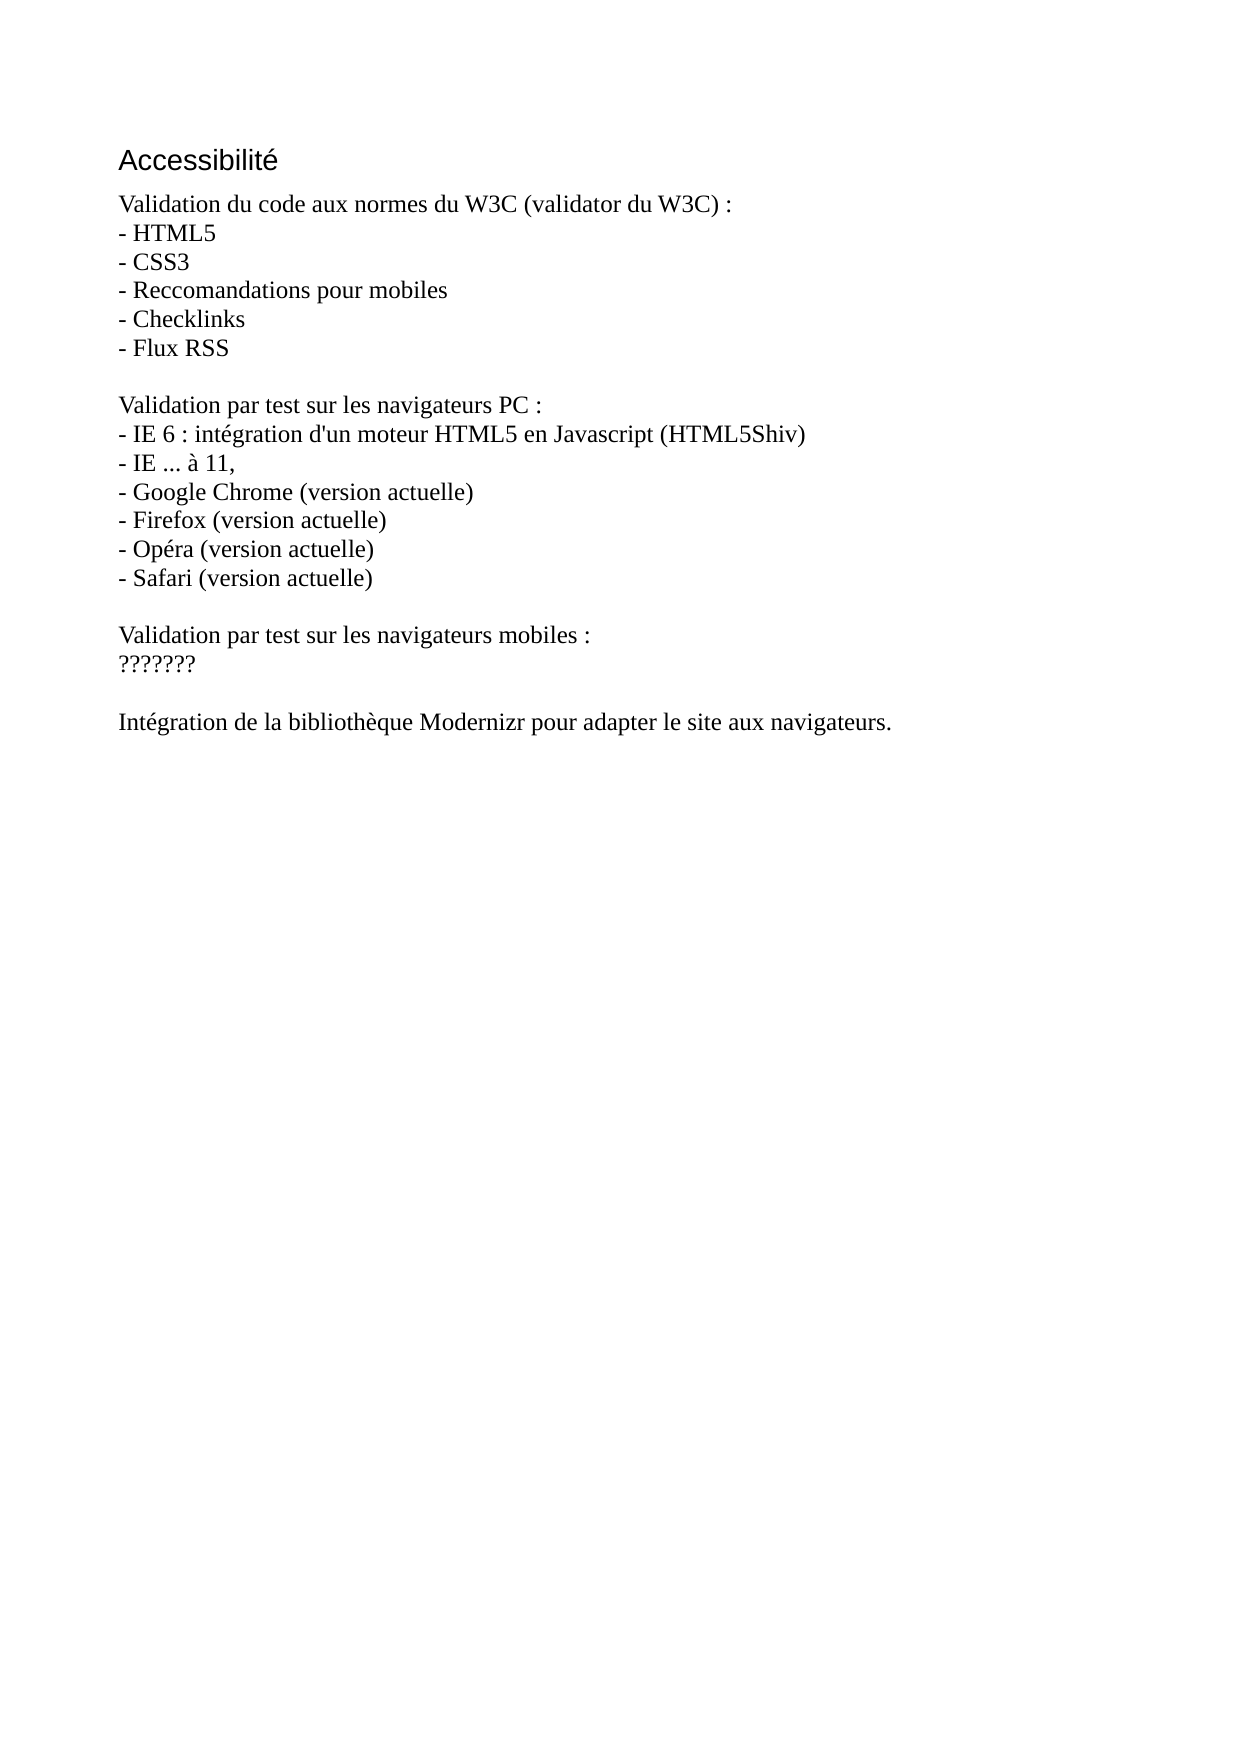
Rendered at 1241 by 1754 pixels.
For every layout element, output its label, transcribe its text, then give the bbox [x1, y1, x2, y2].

text - Firefox (version actuelle) [118, 505, 1122, 534]
text - HTML5 [118, 218, 1122, 247]
text - IE 6 : intégration d'un moteur HTML5 en Javascript (HTML5Shiv) [118, 419, 1122, 448]
text - IE ... à 11, [118, 448, 1122, 477]
text - Opéra (version actuelle) [118, 534, 1122, 563]
text Validation par test sur les navigateurs mobiles : [118, 620, 1122, 649]
text - CSS3 [118, 247, 1122, 275]
text ??????? [118, 649, 1122, 678]
text - Safari (version actuelle) [118, 563, 1122, 592]
text - Google Chrome (version actuelle) [118, 477, 1122, 505]
text - Reccomandations pour mobiles [118, 275, 1122, 304]
subtitle Accessibilité [118, 143, 1122, 177]
text Validation par test sur les navigateurs PC : [118, 390, 1122, 419]
text Intégration de la bibliothèque Modernizr pour adapter le site aux navigateurs. [118, 707, 1122, 735]
text - Checklinks [118, 304, 1122, 333]
text Validation du code aux normes du W3C (validator du W3C) : [118, 189, 1122, 218]
text - Flux RSS [118, 333, 1122, 362]
